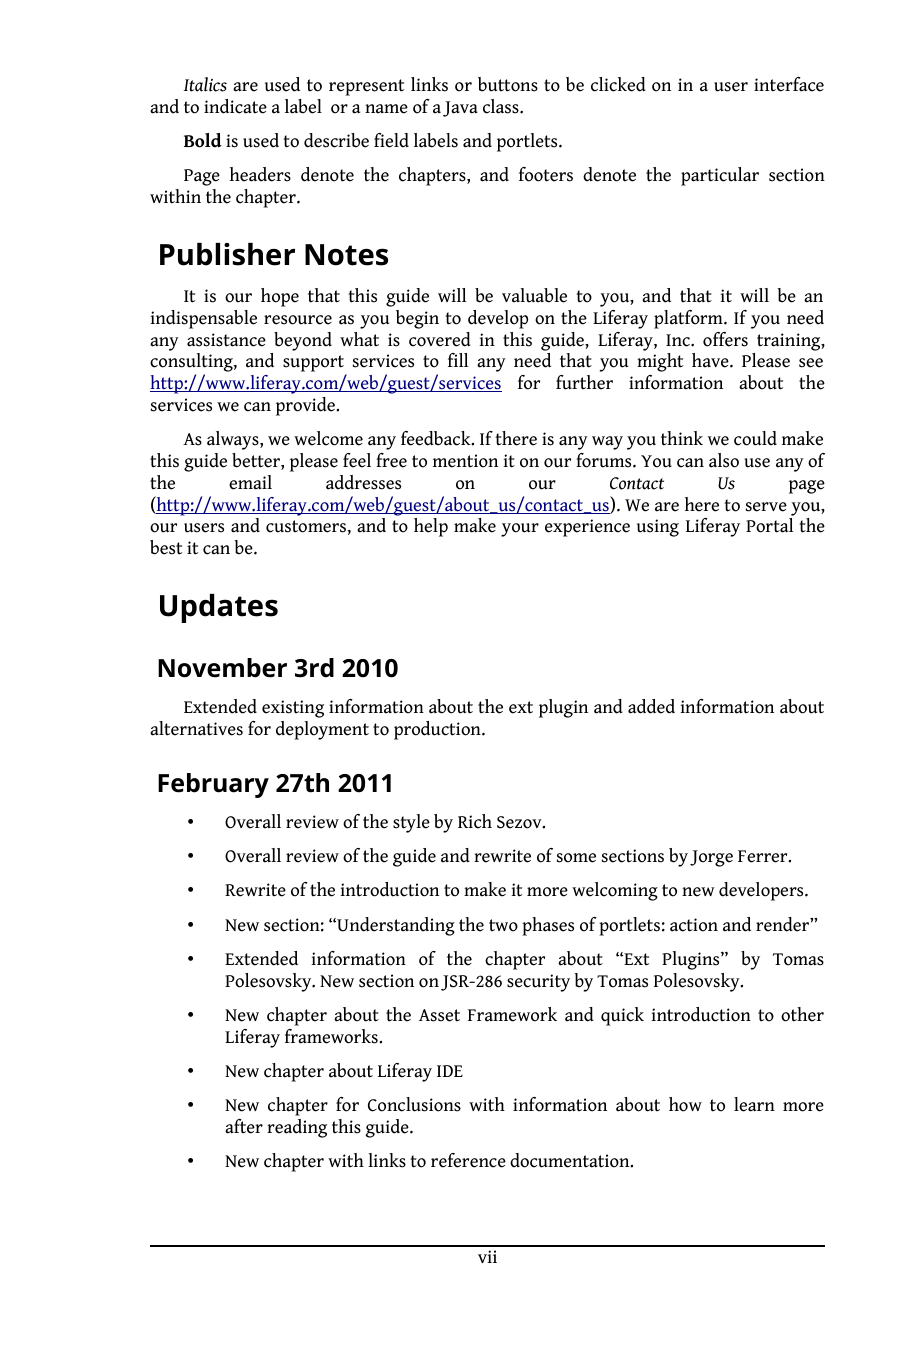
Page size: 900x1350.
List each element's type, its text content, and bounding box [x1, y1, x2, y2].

text Italics are used to represent links or buttons to be clicked on in a user interface and to indicate a label or a name of a Java class. [150, 75, 825, 118]
text Extended existing information about the ext plugin and added information about alternatives for deployment to production. [150, 697, 825, 740]
list New chapter about Liferay IDE [187, 1061, 825, 1083]
list New section: “Understanding the two phases of portlets: action and render” [187, 914, 825, 936]
text Page headers denote the chapters, and footers denote the particular section within the chapter. [150, 165, 825, 209]
list Extended information of the chapter about “Ext Plugins” by Tomas Polesovsky. New section on JSR-286 security by Tomas Polesovsky. [187, 949, 825, 992]
list Rewrite of the introduction to make it more welcoming to new developers. [187, 880, 825, 902]
subtitle November 3rd 2010 [150, 651, 825, 685]
list New chapter with links to reference documentation. [187, 1151, 825, 1173]
list Overall review of the style by Rich Sezov. [187, 812, 825, 833]
list New chapter for Conclusions with information about how to learn more after reading this guide. [187, 1095, 825, 1139]
text It is our hope that this guide will be valuable to you, and that it will be an indispensable resource as you begin to develop on the Liferay platform. If you need any assistance beyond what is covered in this guide, Liferay, Inc. offers training, consulting, and support services to fill any need that you might have. Please see http://www.liferay.com/web/guest/services for further information about the services we can provide. [150, 286, 825, 417]
text Bold is used to describe field labels and portlets. [150, 131, 825, 153]
subtitle Updates [150, 585, 825, 625]
subtitle February 27th 2011 [150, 766, 825, 800]
text As always, we welcome any feedback. If there is any way you think we could make this guide better, please feel free to mention it on our forums. You can also use any of the email addresses on our Contact Us page (http://www.liferay.com/web/guest/about_us/contact_us). We are here to serve you, our users and customers, and to help make your experience using Liferay Portal the best it can be. [150, 429, 825, 560]
list New chapter about the Asset Framework and quick introduction to other Liferay frameworks. [187, 1005, 825, 1048]
subtitle Publisher Notes [150, 234, 825, 274]
list Overall review of the guide and rewrite of some sections by Jorge Ferrer. [187, 846, 825, 868]
